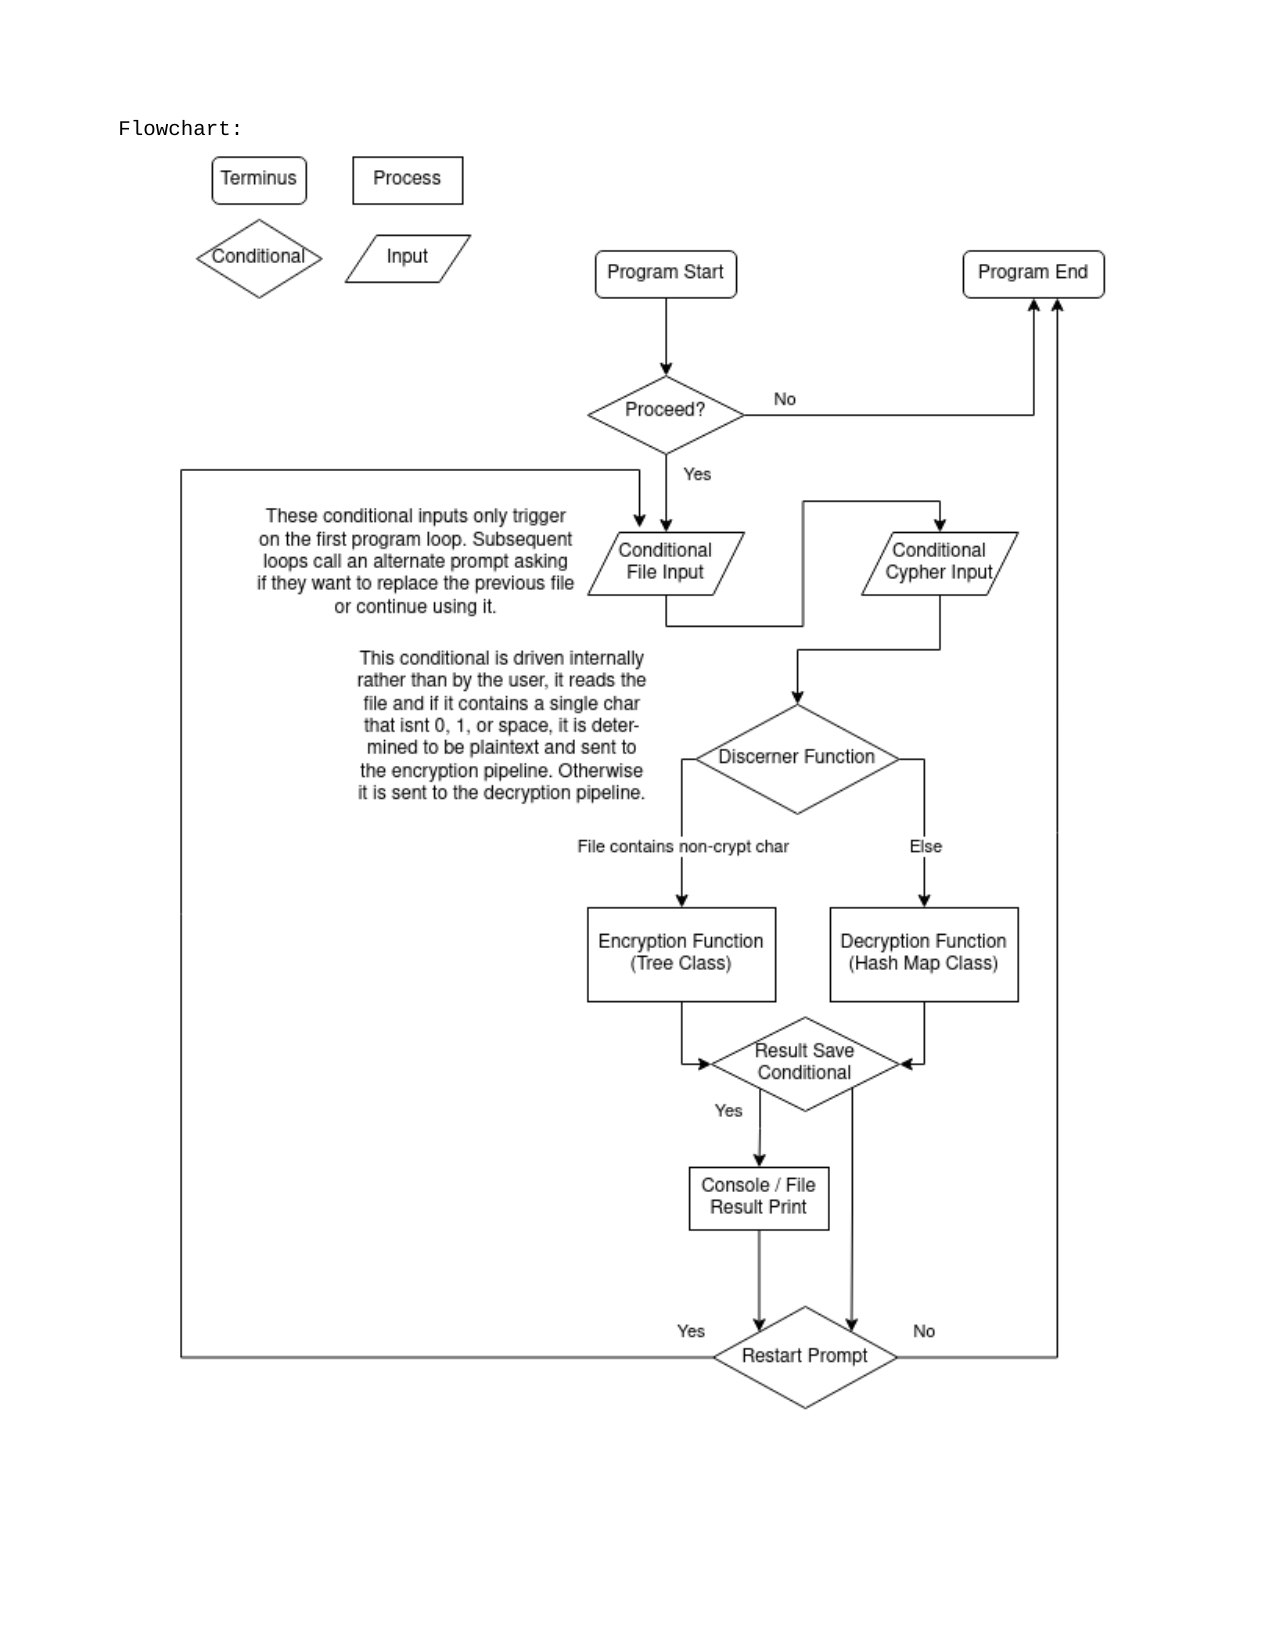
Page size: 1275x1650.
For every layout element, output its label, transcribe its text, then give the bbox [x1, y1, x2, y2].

list Flowchart: [118, 118, 1157, 142]
picture [154, 141, 1121, 1425]
